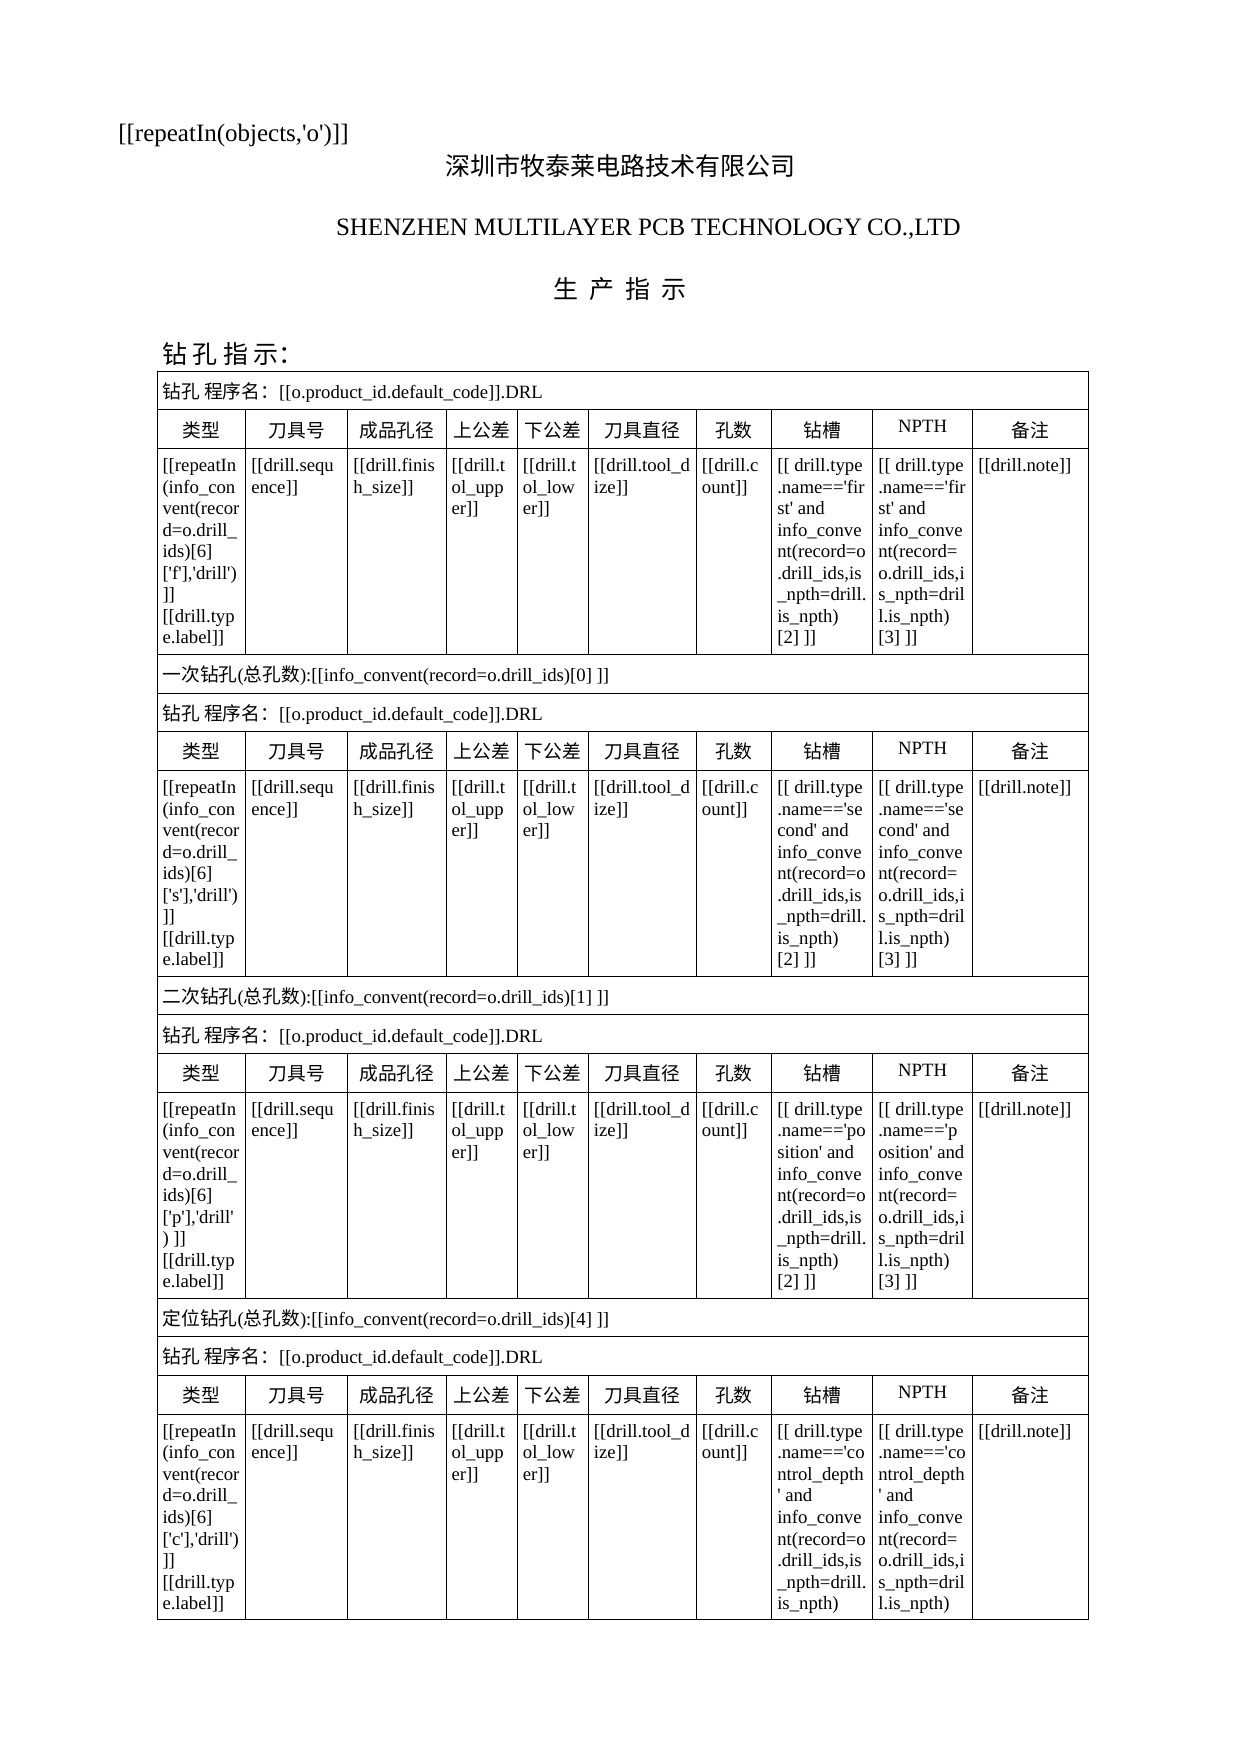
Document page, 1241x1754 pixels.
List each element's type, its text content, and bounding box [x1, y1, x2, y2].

table_cell 钻槽 [772, 410, 872, 448]
table_cell 钻槽 [772, 1054, 872, 1092]
table_cell 刀具号 [246, 732, 347, 770]
table_cell [[drill.note]] [973, 771, 1088, 976]
table_cell 刀具号 [246, 1376, 347, 1414]
table_cell 刀具直径 [589, 410, 696, 448]
table_cell 成品孔径 [348, 1376, 446, 1414]
table_cell [[drill.tol_upper]] [447, 771, 517, 976]
table_cell 孔数 [697, 1054, 771, 1092]
table_cell 备注 [973, 732, 1088, 770]
table_cell NPTH [873, 1376, 972, 1414]
table_cell 备注 [973, 410, 1088, 448]
text SHENZHEN MULTILAYER PCB TECHNOLOGY CO.,LTD [118, 212, 1122, 241]
table_cell 定位钻孔(总孔数):[[info_convent(record=o.drill_ids)[4] ]] [158, 1299, 1088, 1336]
table_cell 类型 [158, 1054, 245, 1092]
text [[repeatIn(objects,'o')]] [118, 118, 1122, 147]
table_cell [[drill.tol_upper]] [447, 449, 517, 654]
table_cell [[drill.note]] [973, 1415, 1088, 1619]
table_cell 孔数 [697, 410, 771, 448]
table_cell 类型 [158, 410, 245, 448]
table_cell [[drill.tool_dize]] [589, 1093, 696, 1297]
table_cell [[ drill.type.name=='position' and info_convent(record=o.drill_ids,is_npth=drill.is_npth)[2] ]] [772, 1093, 872, 1297]
table_cell [[ drill.type.name=='first' and info_convent(record=o.drill_ids,is_npth=drill.is_npth)[2] ]] [772, 449, 872, 654]
table_cell 上公差 [447, 732, 517, 770]
text 生 产 指 示 [118, 269, 1122, 306]
table_cell 上公差 [447, 410, 517, 448]
text 深圳市牧泰莱电路技术有限公司 [118, 147, 1122, 183]
table_cell [[drill.count]] [697, 449, 771, 654]
table_header 钻孔 程序名：[[o.product_id.default_code]].DRL [158, 372, 1088, 409]
table_cell [[ drill.type.name=='control_depth' and info_convent(record=o.drill_ids,is_npth=drill.is_npth) [772, 1415, 872, 1619]
table_cell 成品孔径 [348, 1054, 446, 1092]
table_cell [[drill.tool_dize]] [589, 1415, 696, 1619]
table_cell [[ drill.type.name=='second' and info_convent(record=o.drill_ids,is_npth=drill.is_npth)[2] ]] [772, 771, 872, 976]
table_cell [[drill.note]] [973, 1093, 1088, 1297]
table_cell 钻槽 [772, 732, 872, 770]
table_cell [[drill.count]] [697, 1093, 771, 1297]
table_cell NPTH [873, 732, 972, 770]
table_cell NPTH [873, 1054, 972, 1092]
table_cell [[drill.sequence]] [246, 449, 347, 654]
table_cell 一次钻孔(总孔数):[[info_convent(record=o.drill_ids)[0] ]] [158, 655, 1088, 692]
table_cell [[drill.tol_upper]] [447, 1415, 517, 1619]
table_cell 下公差 [518, 1376, 588, 1414]
table_cell [[drill.sequence]] [246, 771, 347, 976]
table_cell [[drill.tol_lower]] [518, 1093, 588, 1297]
table_cell [[drill.tol_upper]] [447, 1093, 517, 1297]
table_cell 钻孔 程序名：[[o.product_id.default_code]].DRL [158, 1337, 1088, 1375]
table_cell 下公差 [518, 1054, 588, 1092]
table_cell 下公差 [518, 410, 588, 448]
table_cell 二次钻孔(总孔数):[[info_convent(record=o.drill_ids)[1] ]] [158, 977, 1088, 1014]
table_cell 刀具直径 [589, 732, 696, 770]
table_cell [[drill.count]] [697, 771, 771, 976]
table_cell [[drill.tool_dize]] [589, 771, 696, 976]
table_cell [[drill.sequence]] [246, 1415, 347, 1619]
table_cell 刀具直径 [589, 1054, 696, 1092]
table_cell [[ drill.type.name=='first' and info_convent(record=o.drill_ids,is_npth=drill.is_npth)[3] ]] [873, 449, 972, 654]
table_cell 刀具号 [246, 1054, 347, 1092]
table_cell 钻槽 [772, 1376, 872, 1414]
table_cell [[drill.note]] [973, 449, 1088, 654]
table_cell 备注 [973, 1376, 1088, 1414]
table_cell 孔数 [697, 732, 771, 770]
table_cell [[drill.finish_size]] [348, 449, 446, 654]
table_cell 类型 [158, 732, 245, 770]
table_cell 类型 [158, 1376, 245, 1414]
table_cell [[ drill.type.name=='position' and info_convent(record=o.drill_ids,is_npth=drill.is_npth)[3] ]] [873, 1093, 972, 1297]
table_cell [[drill.finish_size]] [348, 771, 446, 976]
table_cell [[drill.tol_lower]] [518, 1415, 588, 1619]
table_cell [[drill.tol_lower]] [518, 449, 588, 654]
table_cell [[repeatIn(info_convent(record=o.drill_ids)[6]['p'],'drill') ]] [[drill.type.label]] [158, 1093, 245, 1297]
table_cell 下公差 [518, 732, 588, 770]
table_cell 刀具号 [246, 410, 347, 448]
table_cell 备注 [973, 1054, 1088, 1092]
table_cell [[drill.finish_size]] [348, 1093, 446, 1297]
table_cell [[drill.tol_lower]] [518, 771, 588, 976]
table_cell 上公差 [447, 1054, 517, 1092]
table_cell [[drill.tool_dize]] [589, 449, 696, 654]
table_cell [[drill.count]] [697, 1415, 771, 1619]
table_cell 钻孔 程序名：[[o.product_id.default_code]].DRL [158, 1015, 1088, 1053]
table_cell [[drill.sequence]] [246, 1093, 347, 1297]
table_cell 刀具直径 [589, 1376, 696, 1414]
text 钻 孔 指 示： [118, 334, 1122, 371]
table_cell [[repeatIn(info_convent(record=o.drill_ids)[6]['c'],'drill') ]] [[drill.type.label]] [158, 1415, 245, 1619]
table_cell [[drill.finish_size]] [348, 1415, 446, 1619]
table_cell 上公差 [447, 1376, 517, 1414]
table_cell 钻孔 程序名：[[o.product_id.default_code]].DRL [158, 694, 1088, 731]
table_cell [[ drill.type.name=='second' and info_convent(record=o.drill_ids,is_npth=drill.is_npth)[3] ]] [873, 771, 972, 976]
table_cell 孔数 [697, 1376, 771, 1414]
table_cell [[ drill.type.name=='control_depth' and info_convent(record=o.drill_ids,is_npth=drill.is_npth) [873, 1415, 972, 1619]
table_cell NPTH [873, 410, 972, 448]
table_cell 成品孔径 [348, 410, 446, 448]
table_cell [[repeatIn(info_convent(record=o.drill_ids)[6]['s'],'drill') ]] [[drill.type.label]] [158, 771, 245, 976]
table_cell 成品孔径 [348, 732, 446, 770]
table_cell [[repeatIn(info_convent(record=o.drill_ids)[6]['f'],'drill') ]] [[drill.type.label]] [158, 449, 245, 654]
